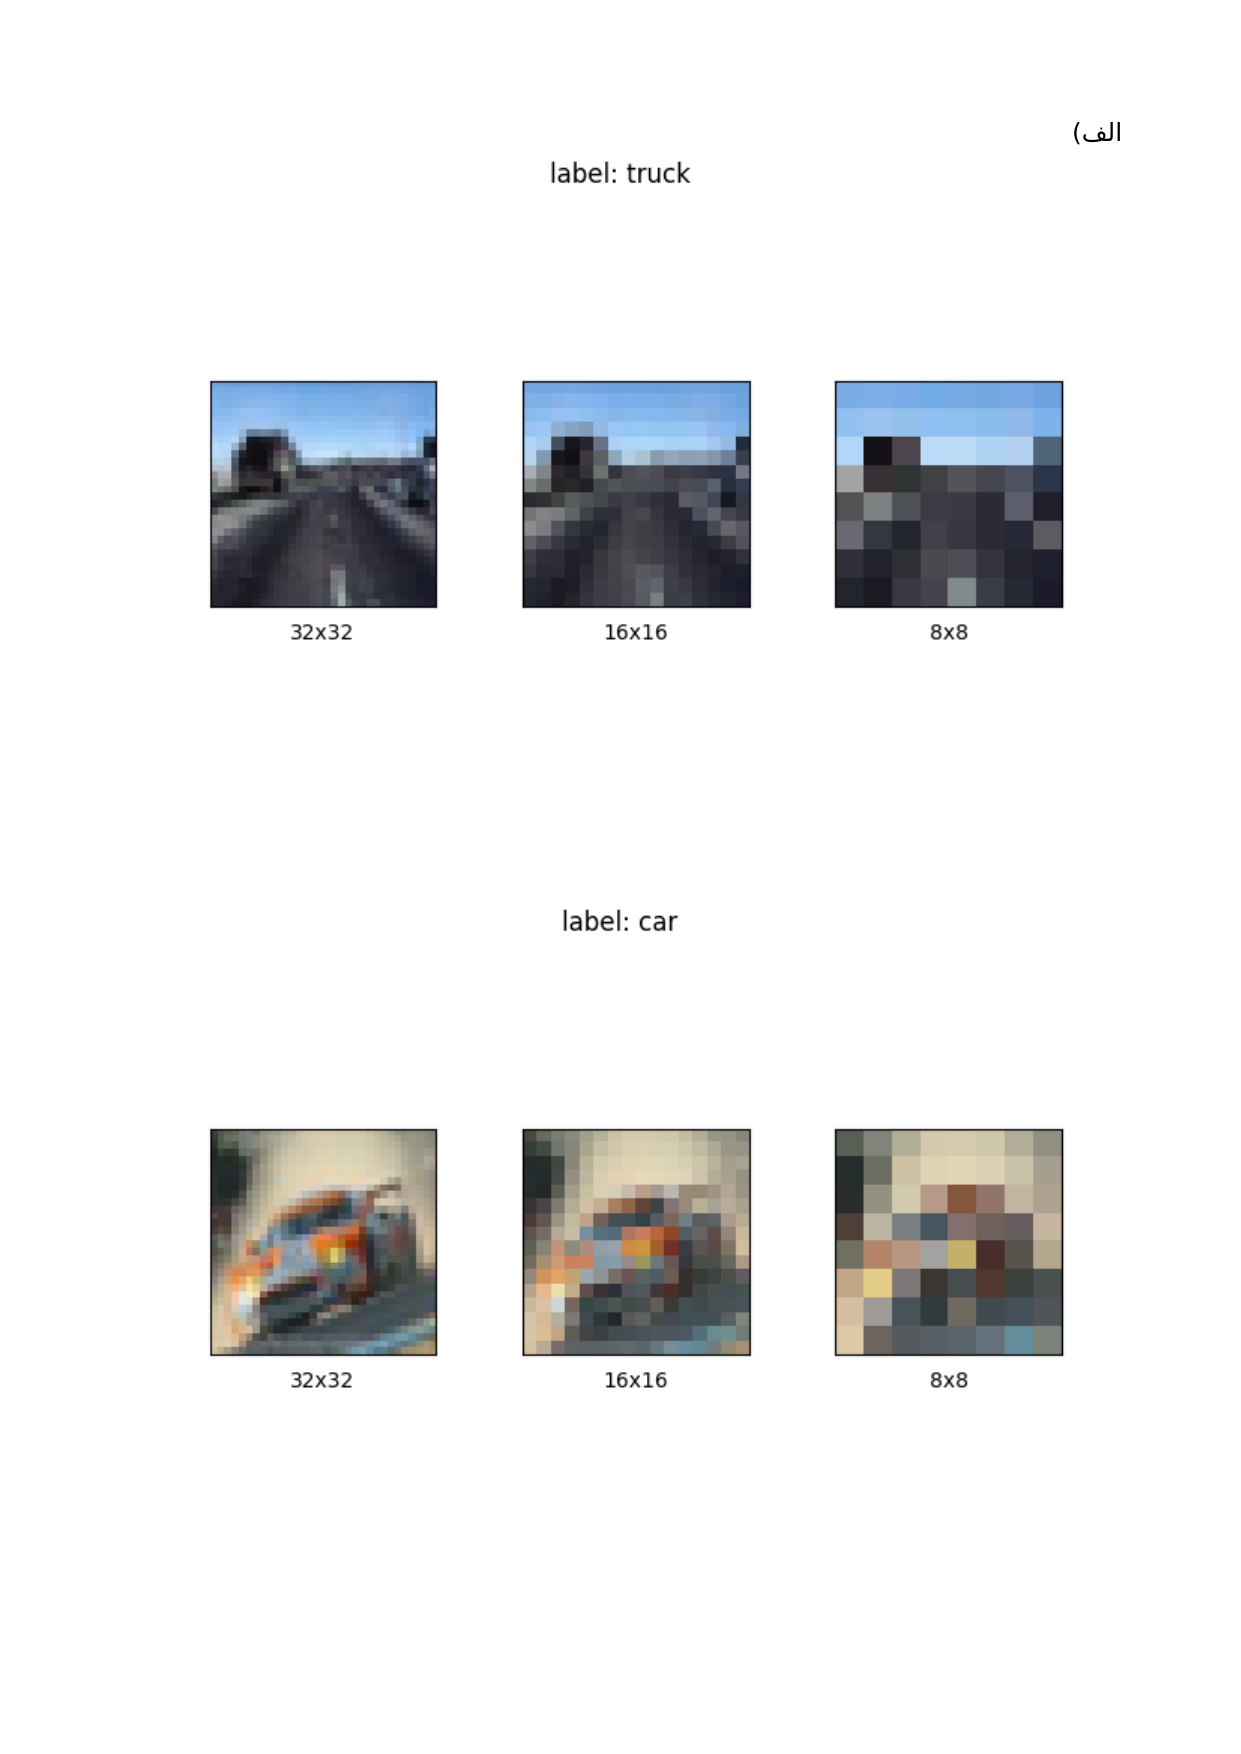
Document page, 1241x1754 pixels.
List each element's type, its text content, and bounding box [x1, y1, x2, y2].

picture [140, 147, 1100, 868]
text الف) [118, 118, 1122, 147]
picture [140, 896, 1100, 1616]
